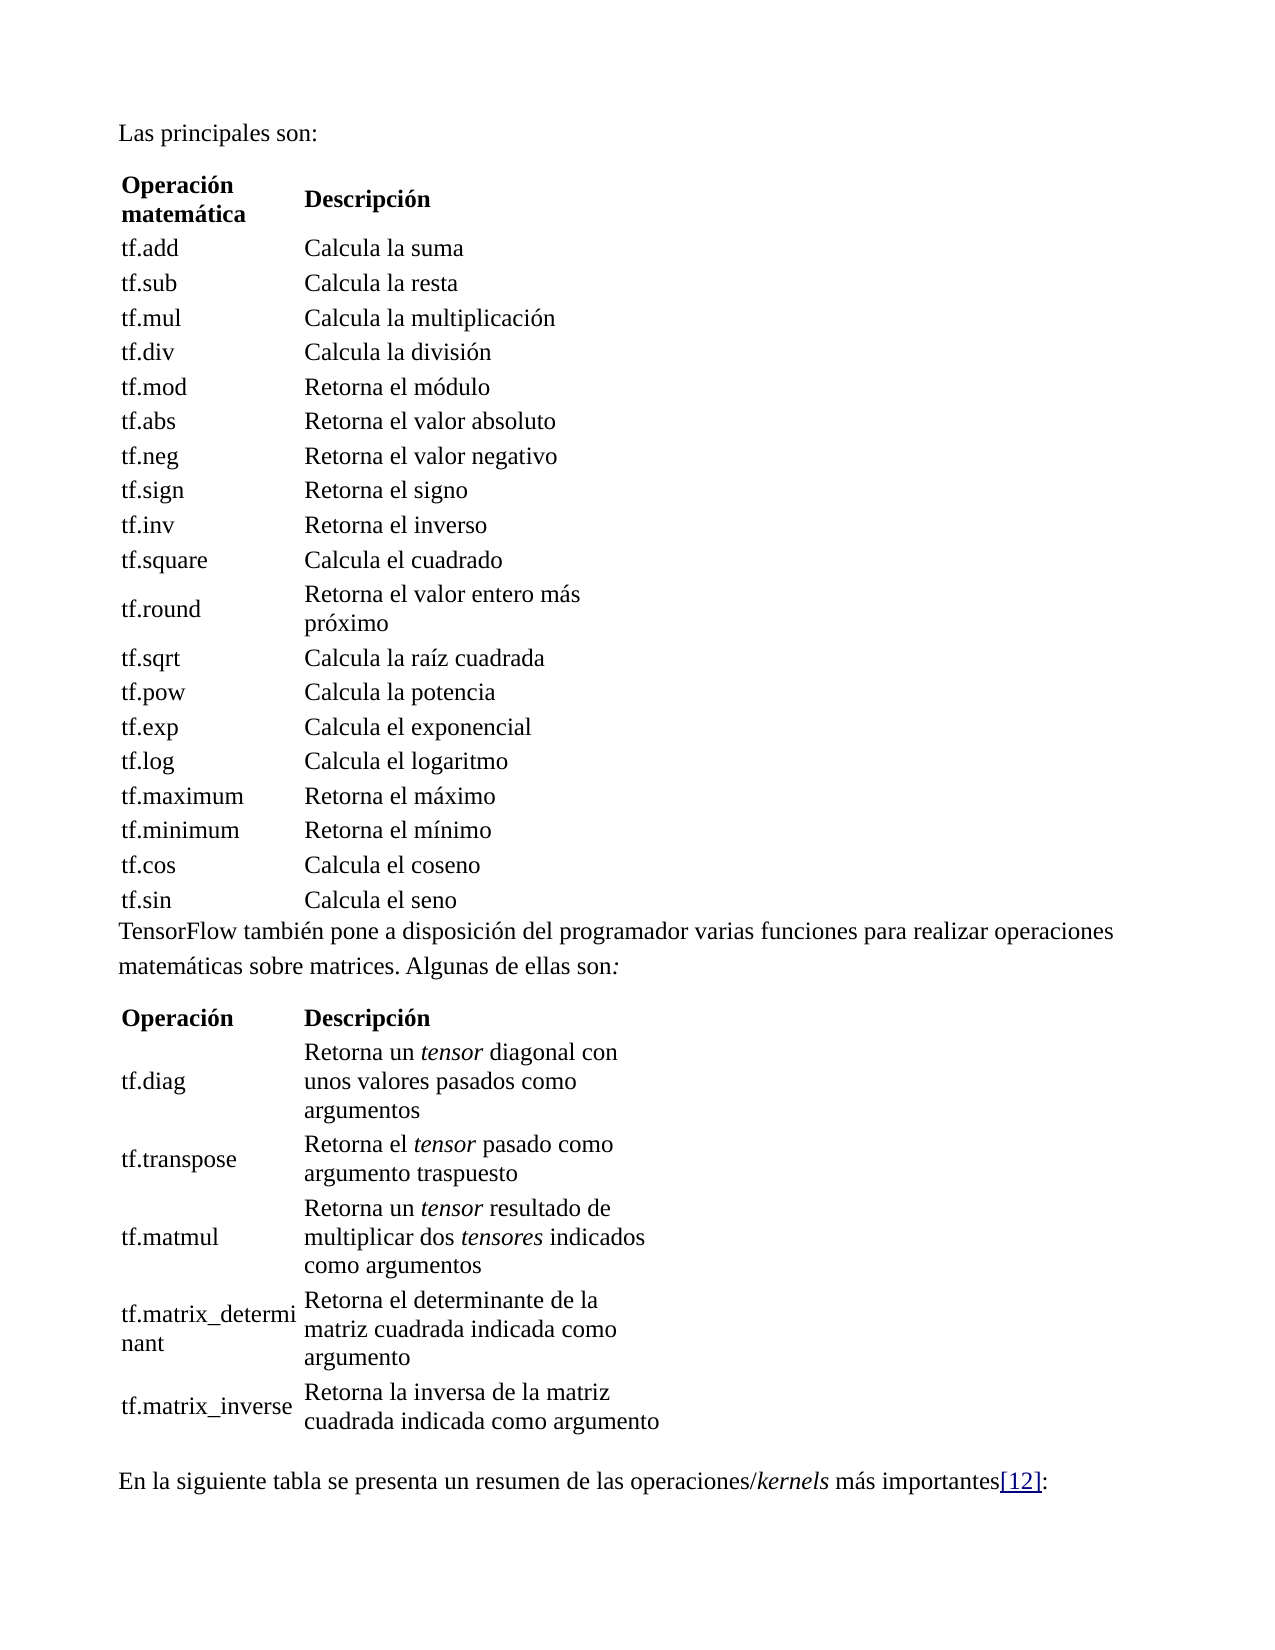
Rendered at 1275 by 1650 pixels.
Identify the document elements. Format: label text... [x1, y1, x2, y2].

table_cell tf.diag [118, 1035, 301, 1127]
table_cell tf.mod [118, 369, 301, 403]
table_cell tf.square [118, 542, 301, 576]
table_cell Calcula la multiplicación [301, 300, 670, 334]
table_cell tf.exp [118, 709, 301, 743]
table_cell Retorna el mínimo [301, 813, 670, 847]
table_cell Retorna el módulo [301, 369, 670, 403]
table_cell tf.add [118, 231, 301, 265]
table_header Descripción [301, 1000, 670, 1034]
text TensorFlow también pone a disposición del programador varias funciones para realizar operaciones matemáticas sobre matrices. Algunas de ellas son: [118, 916, 1157, 979]
table_cell Calcula el exponencial [301, 709, 670, 743]
table_cell tf.minimum [118, 813, 301, 847]
table_cell Calcula el cuadrado [301, 542, 670, 576]
table_cell Calcula el coseno [301, 847, 670, 882]
table_cell Retorna un tensor diagonal con unos valores pasados como argumentos [301, 1035, 670, 1127]
table_cell tf.neg [118, 438, 301, 473]
table_cell Retorna el inverso [301, 507, 670, 542]
table_cell Calcula la suma [301, 231, 670, 265]
table_cell Retorna un tensor resultado de multiplicar dos tensores indicados como argumentos [301, 1190, 670, 1282]
table_cell tf.transpose [118, 1127, 301, 1190]
table_cell tf.sign [118, 473, 301, 507]
table_cell Retorna el valor entero más próximo [301, 576, 670, 640]
table_cell Retorna el determinante de la matriz cuadrada indicada como argumento [301, 1282, 670, 1374]
table_cell Calcula la resta [301, 265, 670, 300]
table_cell tf.pow [118, 674, 301, 709]
table_cell tf.cos [118, 847, 301, 882]
table_cell tf.inv [118, 507, 301, 542]
table_cell Retorna el valor absoluto [301, 404, 670, 438]
table_cell Retorna el signo [301, 473, 670, 507]
table_cell Retorna el máximo [301, 778, 670, 813]
table_cell tf.mul [118, 300, 301, 334]
table_cell tf.sin [118, 882, 301, 916]
table_cell tf.maximum [118, 778, 301, 813]
table_cell Calcula la raíz cuadrada [301, 640, 670, 674]
table_cell Calcula la división [301, 334, 670, 369]
table_cell tf.matmul [118, 1190, 301, 1282]
table_cell tf.sqrt [118, 640, 301, 674]
table_cell tf.log [118, 744, 301, 778]
table_cell Calcula el logaritmo [301, 744, 670, 778]
table_cell Retorna el tensor pasado como argumento traspuesto [301, 1127, 670, 1190]
table_cell Calcula la potencia [301, 674, 670, 709]
table_cell Retorna la inversa de la matriz cuadrada indicada como argumento [301, 1374, 670, 1437]
table_cell tf.sub [118, 265, 301, 300]
table_cell Retorna el valor negativo [301, 438, 670, 473]
text En la siguiente tabla se presenta un resumen de las operaciones/kernels más importantes[12]: [118, 1466, 1157, 1495]
table_cell Calcula el seno [301, 882, 670, 916]
table_cell tf.matrix_determinant [118, 1282, 301, 1374]
text Las principales son: [118, 118, 1157, 147]
table_cell tf.matrix_inverse [118, 1374, 301, 1437]
table_header Operación [118, 1000, 301, 1034]
table_header Descripción [301, 167, 670, 231]
table_cell tf.abs [118, 404, 301, 438]
table_cell tf.round [118, 576, 301, 640]
table_cell tf.div [118, 334, 301, 369]
table_header Operación matemática [118, 167, 301, 231]
